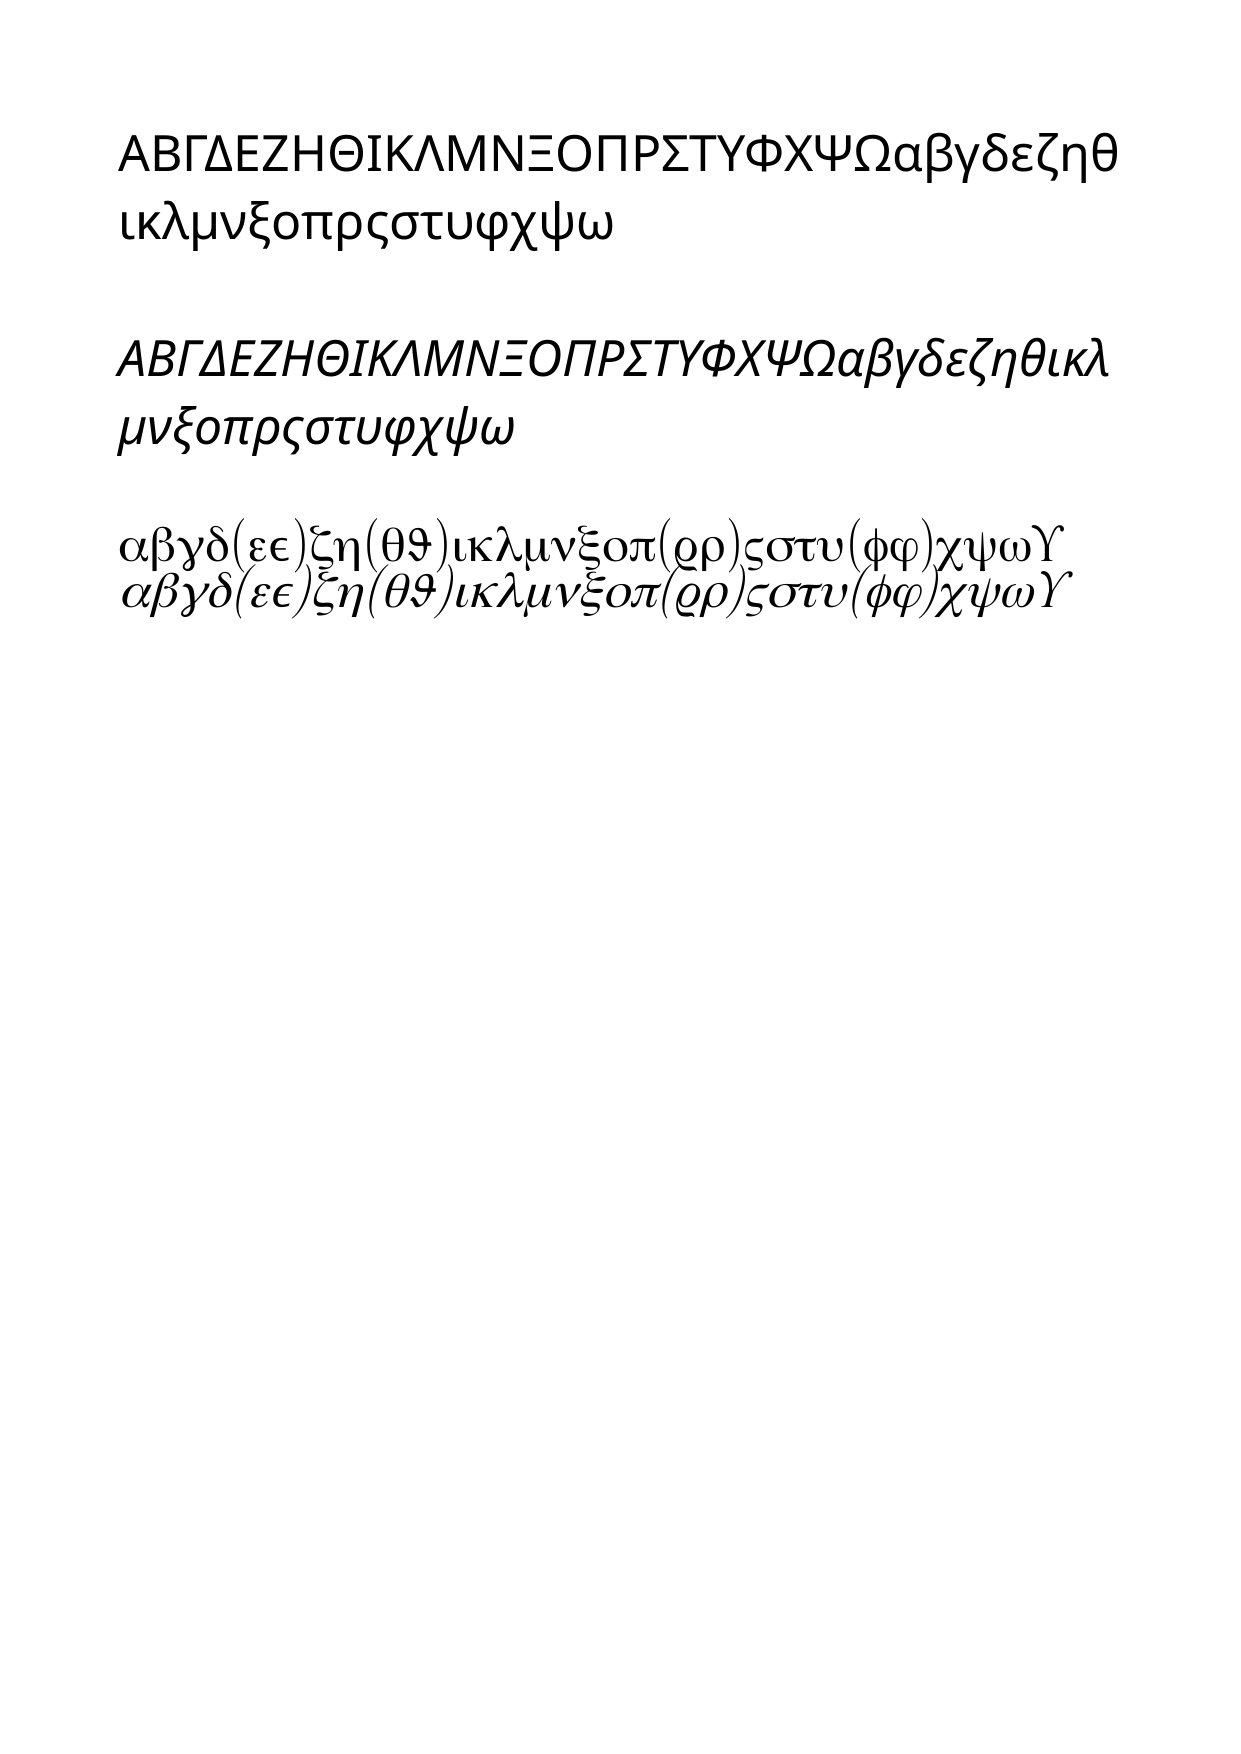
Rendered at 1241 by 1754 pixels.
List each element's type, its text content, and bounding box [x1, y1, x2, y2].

text αβγδ(εϵ)ζη(θϑ)ικλμνξοπ(ϱρ)ςστυ(ϕφ)χψωϒ [118, 527, 1122, 572]
text αβγδ(εϵ)ζη(θϑ)ικλμνξοπ(ϱρ)ςστυ(ϕφ)χψωϒ [118, 572, 1122, 618]
text ΑΒΓΔΕΖΗΘΙΚΛΜΝΞΟΠΡΣΤΥΦΧΨΩαβγδεζηθικλμνξοπρςστυφχψω [118, 322, 1122, 459]
text ΑΒΓΔΕΖΗΘΙΚΛΜΝΞΟΠΡΣΤΥΦΧΨΩαβγδεζηθικλμνξοπρςστυφχψω [118, 118, 1122, 254]
